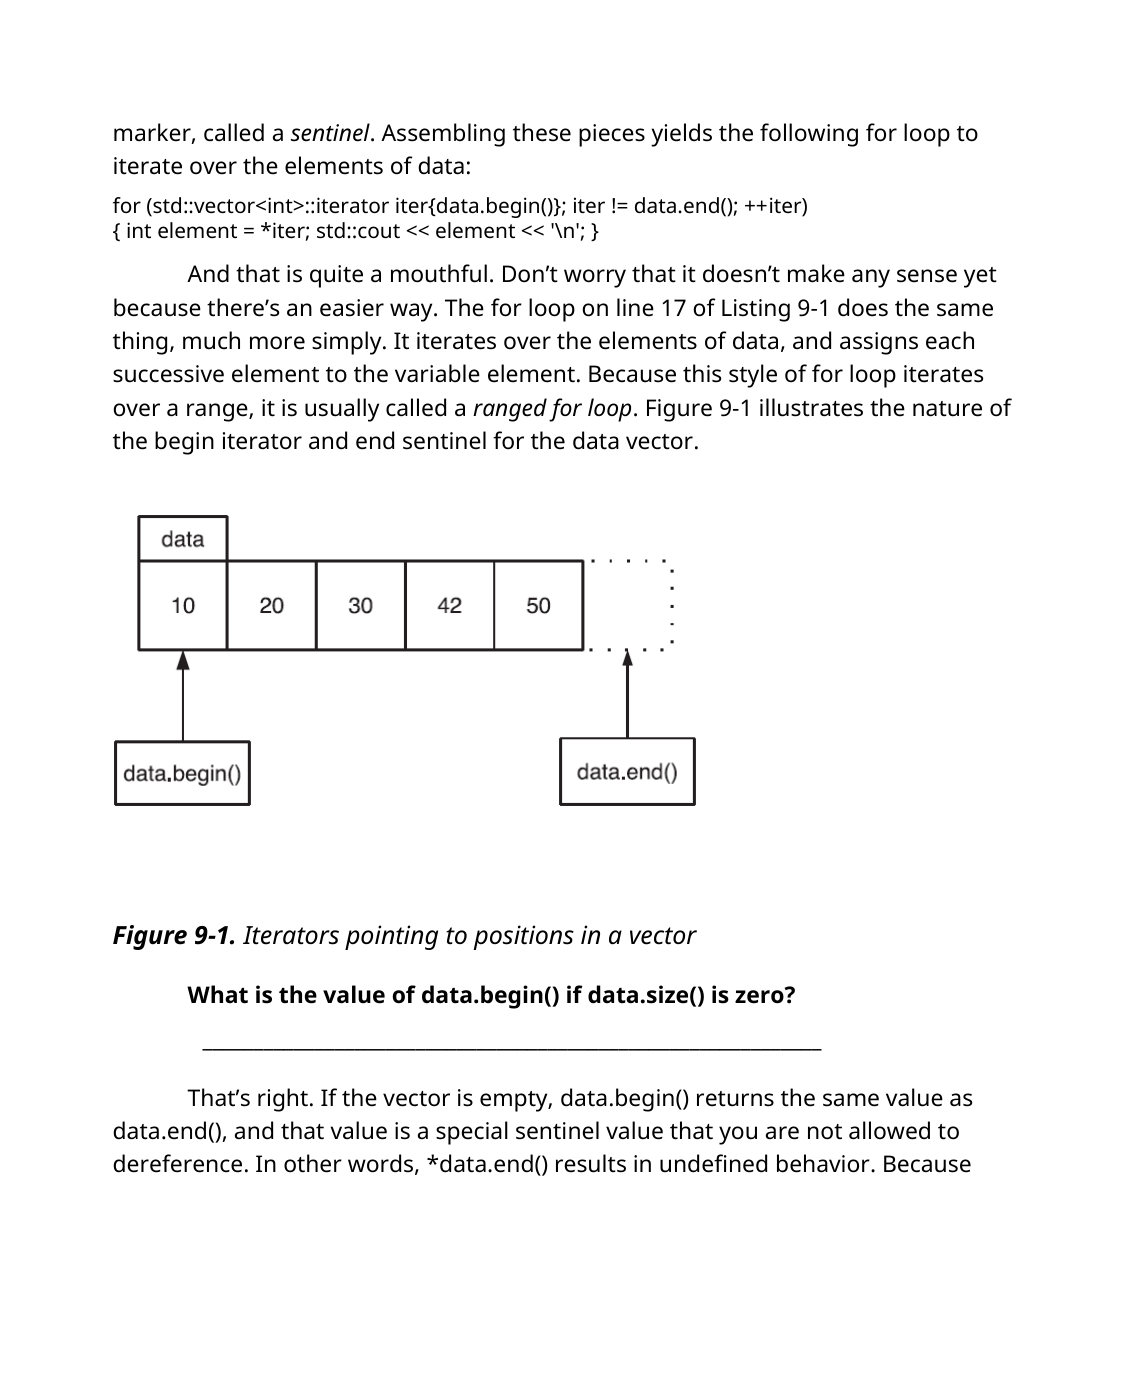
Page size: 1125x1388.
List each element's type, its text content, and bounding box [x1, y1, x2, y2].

text marker, called a sentinel. Assembling these pieces yields the following for loop to iterate over the elements of data: [112, 115, 1012, 181]
text Figure 9-1. Iterators pointing to positions in a vector [112, 918, 1012, 952]
text That’s right. If the vector is empty, data.begin() returns the same value as data.end(), and that value is a special sentinel value that you are not allowed to dereference. In other words, *data.end() results in undefined behavior. Because [112, 1079, 1012, 1179]
text And that is quite a mouthful. Don’t worry that it doesn’t make any sense yet because there’s an easier way. The for loop on line 17 of Listing 9-1 does the same thing, much more simply. It iterates over the elements of data, and assigns each successive element to the variable element. Because this style of for loop iterates over a range, it is usually called a ranged for loop. Figure 9-1 illustrates the nature of the begin iterator and end sentinel for the data vector. [112, 256, 1012, 456]
text What is the value of data.begin() if data.size() is zero? [112, 977, 1012, 1010]
text for (std::vector<int>::iterator iter{data.begin()}; iter != data.end(); ++iter) { int element = *iter; std::cout << element << '\n'; } [112, 194, 997, 244]
list _____________________________________________________________ [202, 1023, 1012, 1054]
